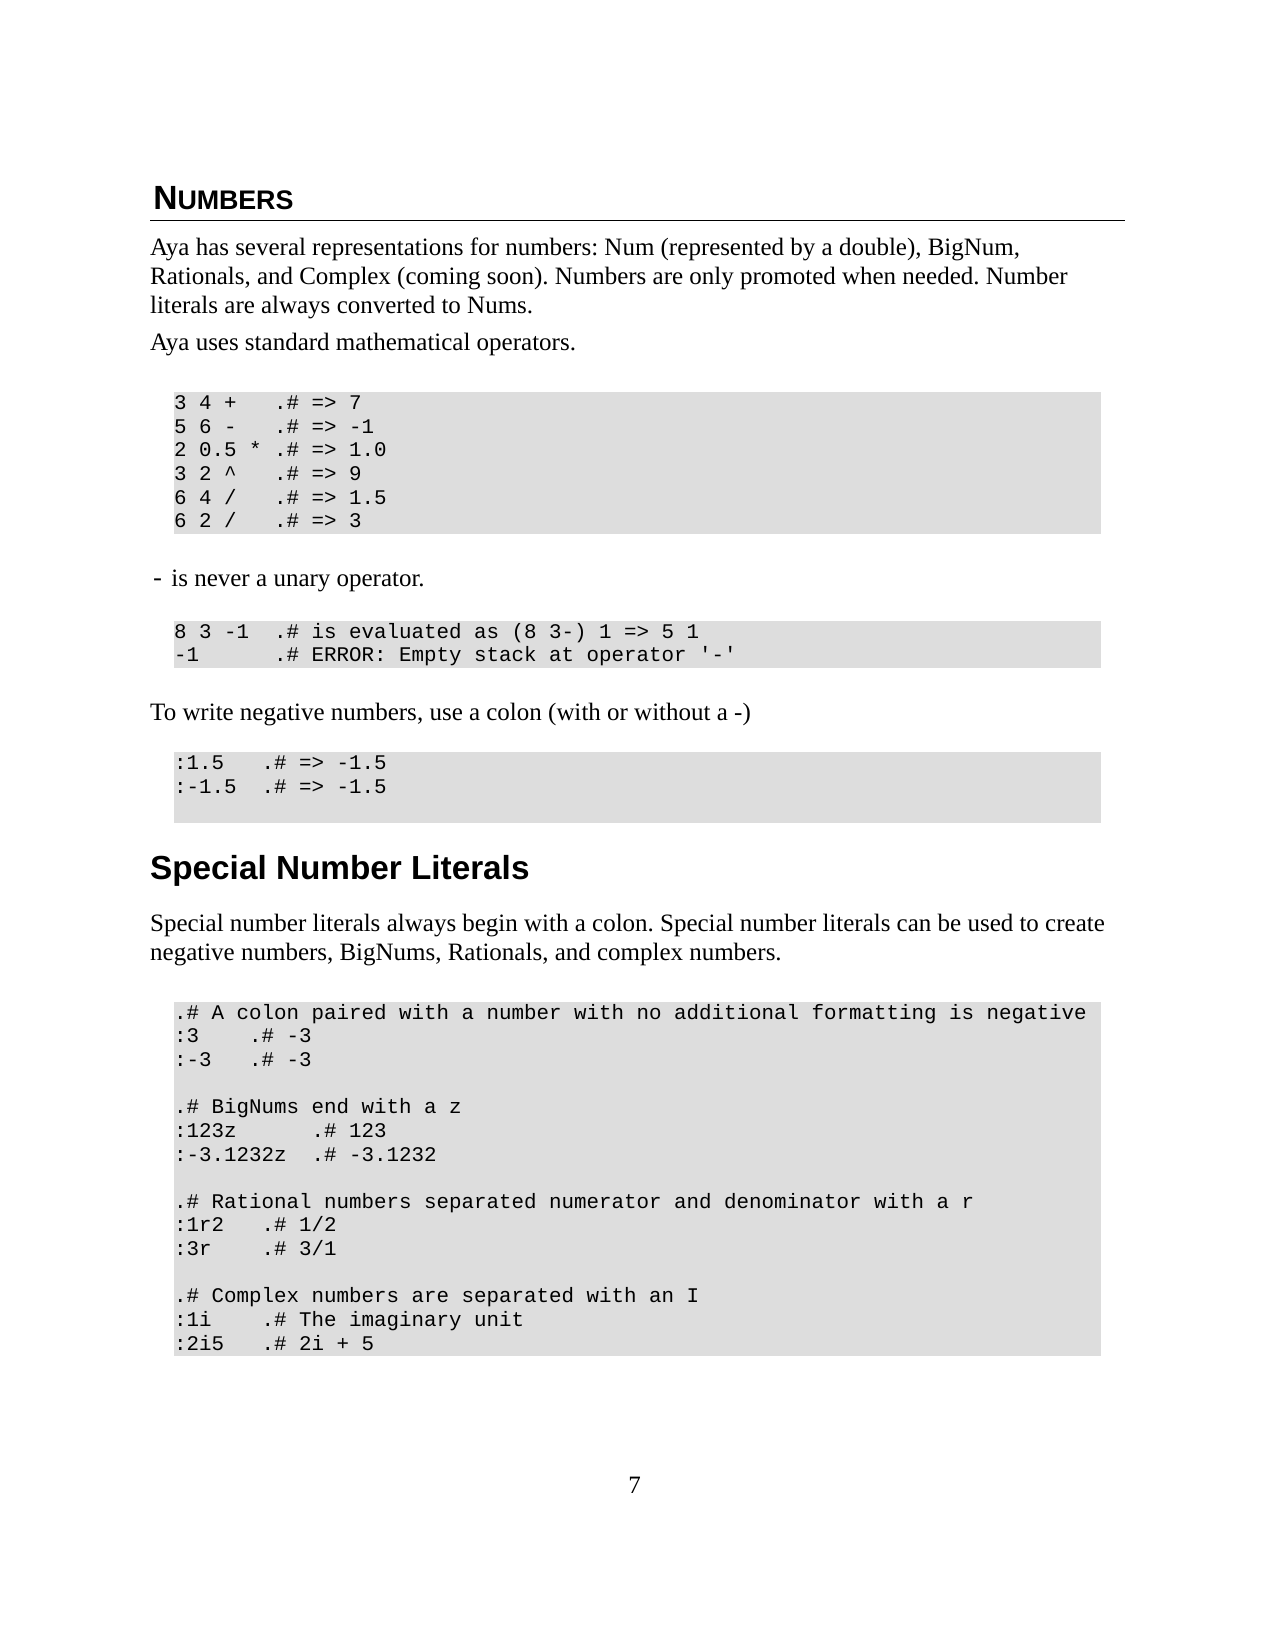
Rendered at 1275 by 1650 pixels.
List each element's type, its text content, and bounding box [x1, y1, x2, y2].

text 8 3 -1 .# is evaluated as (8 3-) 1 => 5 1 [174, 621, 1101, 644]
text :3r .# 3/1 [174, 1238, 1101, 1262]
text :-1.5 .# => -1.5 [174, 776, 1101, 800]
text 5 6 - .# => -1 [174, 416, 1101, 439]
text :2i5 .# 2i + 5 [174, 1333, 1101, 1356]
text 6 2 / .# => 3 [174, 510, 1101, 534]
text :1i .# The imaginary unit [174, 1309, 1101, 1333]
text To write negative numbers, use a colon (with or without a -) [150, 697, 1125, 725]
text Aya uses standard mathematical operators. [150, 327, 1125, 356]
text 3 4 + .# => 7 [174, 392, 1101, 416]
text :1.5 .# => -1.5 [174, 752, 1101, 776]
text - is never a unary operator. [150, 563, 1125, 594]
subtitle Numbers [150, 175, 1125, 220]
text .# A colon paired with a number with no additional formatting is negative [174, 1002, 1101, 1025]
text 6 4 / .# => 1.5 [174, 487, 1101, 510]
text Special number literals always begin with a colon. Special number literals can be used to create negative numbers, BigNums, Rationals, and complex numbers. [150, 908, 1125, 966]
text Aya has several representations for numbers: Num (represented by a double), BigNum, Rationals, and Complex (coming soon). Numbers are only promoted when needed. Number literals are always converted to Nums. [150, 232, 1125, 318]
text -1 .# ERROR: Empty stack at operator '-' [174, 644, 1101, 668]
text :1r2 .# 1/2 [174, 1214, 1101, 1238]
text .# Rational numbers separated numerator and denominator with a r [174, 1191, 1101, 1214]
text :3 .# -3 [174, 1025, 1101, 1049]
text 2 0.5 * .# => 1.0 [174, 439, 1101, 463]
text :123z .# 123 [174, 1120, 1101, 1143]
subtitle Special Number Literals [150, 848, 1125, 887]
text :-3 .# -3 [174, 1049, 1101, 1073]
text :-3.1232z .# -3.1232 [174, 1143, 1101, 1167]
text .# Complex numbers are separated with an I [174, 1285, 1101, 1309]
text 3 2 ^ .# => 9 [174, 463, 1101, 487]
text .# BigNums end with a z [174, 1096, 1101, 1120]
